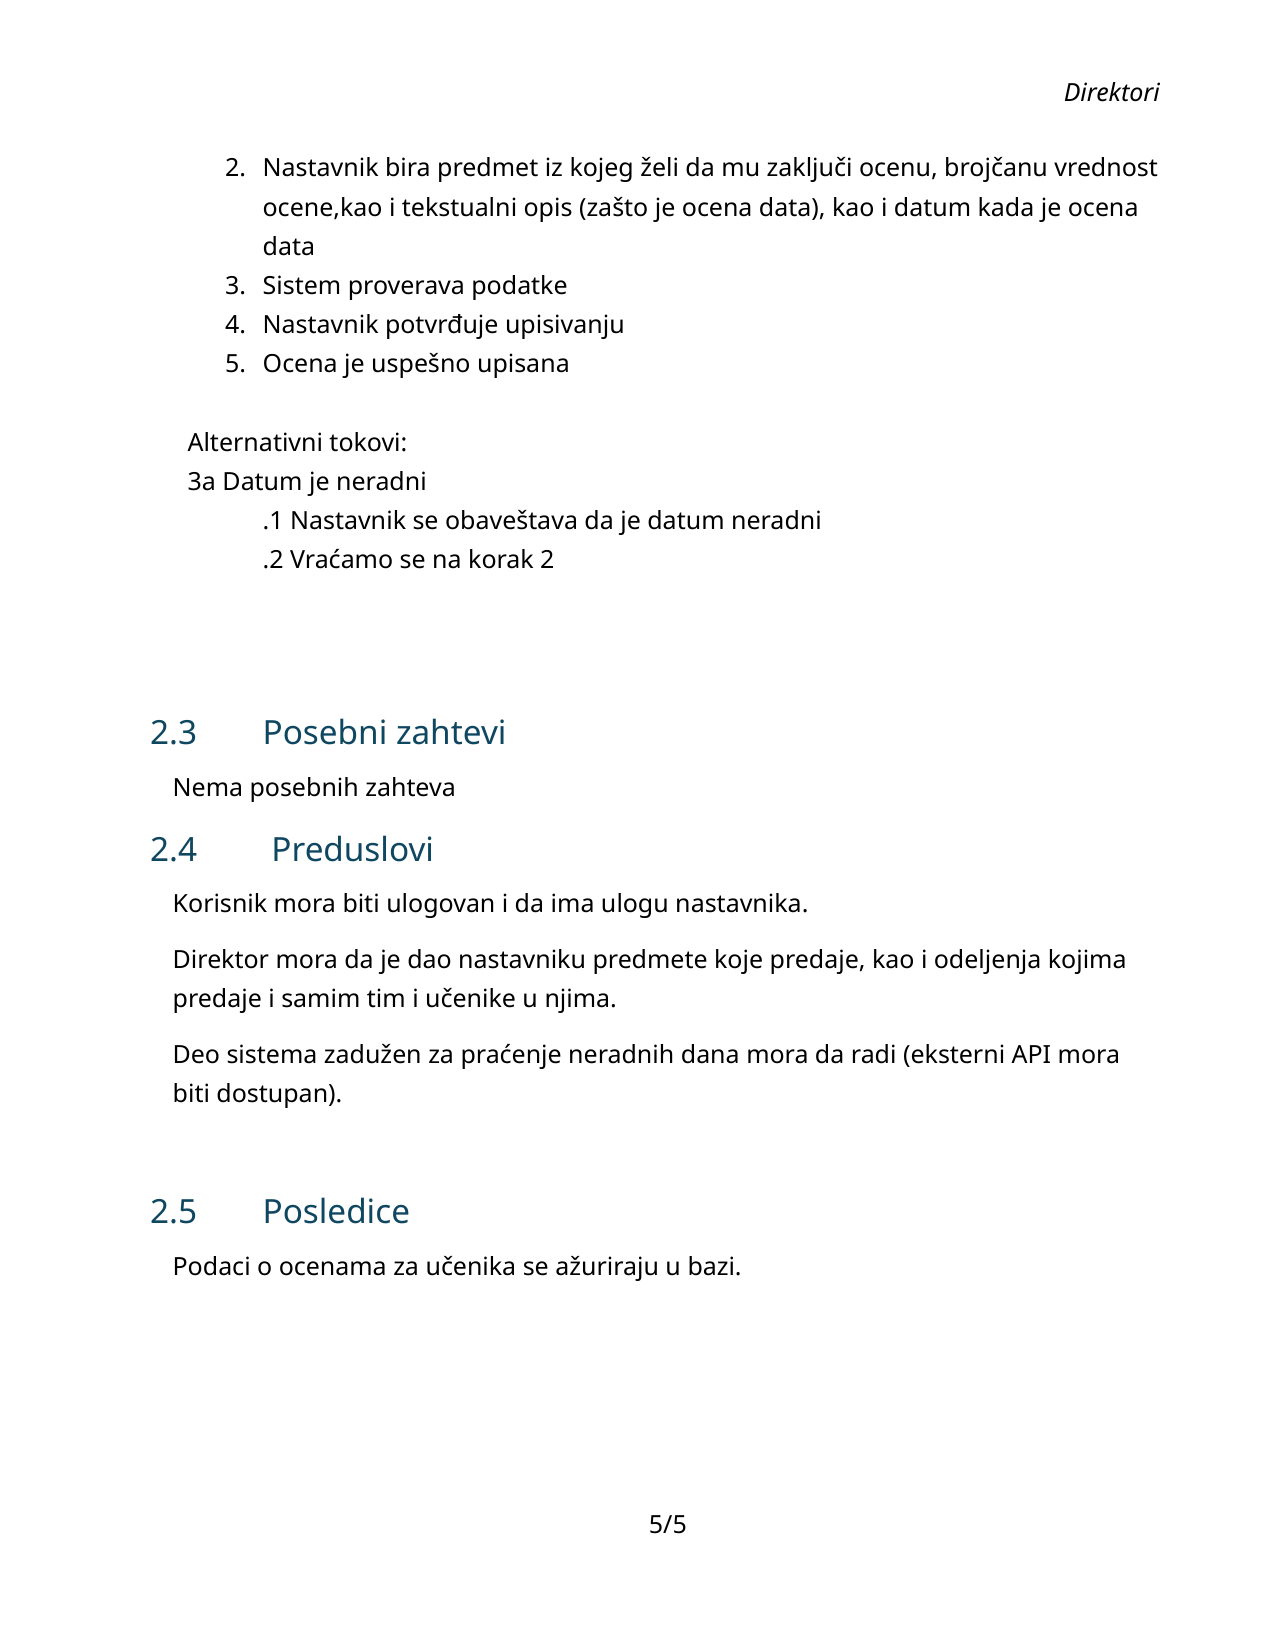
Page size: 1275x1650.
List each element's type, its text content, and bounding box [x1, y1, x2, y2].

list .1 Nastavnik se obaveštava da je datum neradni [112, 502, 1162, 537]
subtitle Posledice [150, 1188, 1162, 1233]
subtitle Preduslovi [150, 826, 1162, 871]
list Nastavnik bira predmet iz kojeg želi da mu zaključi ocenu, brojčanu vrednost ocene,kao i tekstualni opis (zašto je ocena data), kao i datum kada je ocena data [225, 150, 1162, 262]
list Alternativni tokovi: 3a Datum je neradni [112, 424, 1162, 497]
text Korisnik mora biti ulogovan i da ima ulogu nastavnika. [172, 886, 1162, 920]
subtitle Posebni zahtevi [150, 709, 1162, 754]
list Sistem proverava podatke [225, 267, 1162, 302]
list Ocena je uspešno upisana [225, 346, 1162, 380]
list Nastavnik potvrđuje upisivanju [225, 307, 1162, 341]
text Nema posebnih zahteva [172, 770, 1162, 804]
text Direktor mora da je dao nastavniku predmete koje predaje, kao i odeljenja kojima predaje i samim tim i učenike u njima. [172, 942, 1162, 1015]
list .2 Vraćamo se na korak 2 [112, 542, 1162, 576]
text Podaci o ocenama za učenika se ažuriraju u bazi. [172, 1248, 1162, 1282]
text Deo sistema zadužen za praćenje neradnih dana mora da radi (eksterni API mora biti dostupan). [172, 1037, 1162, 1110]
